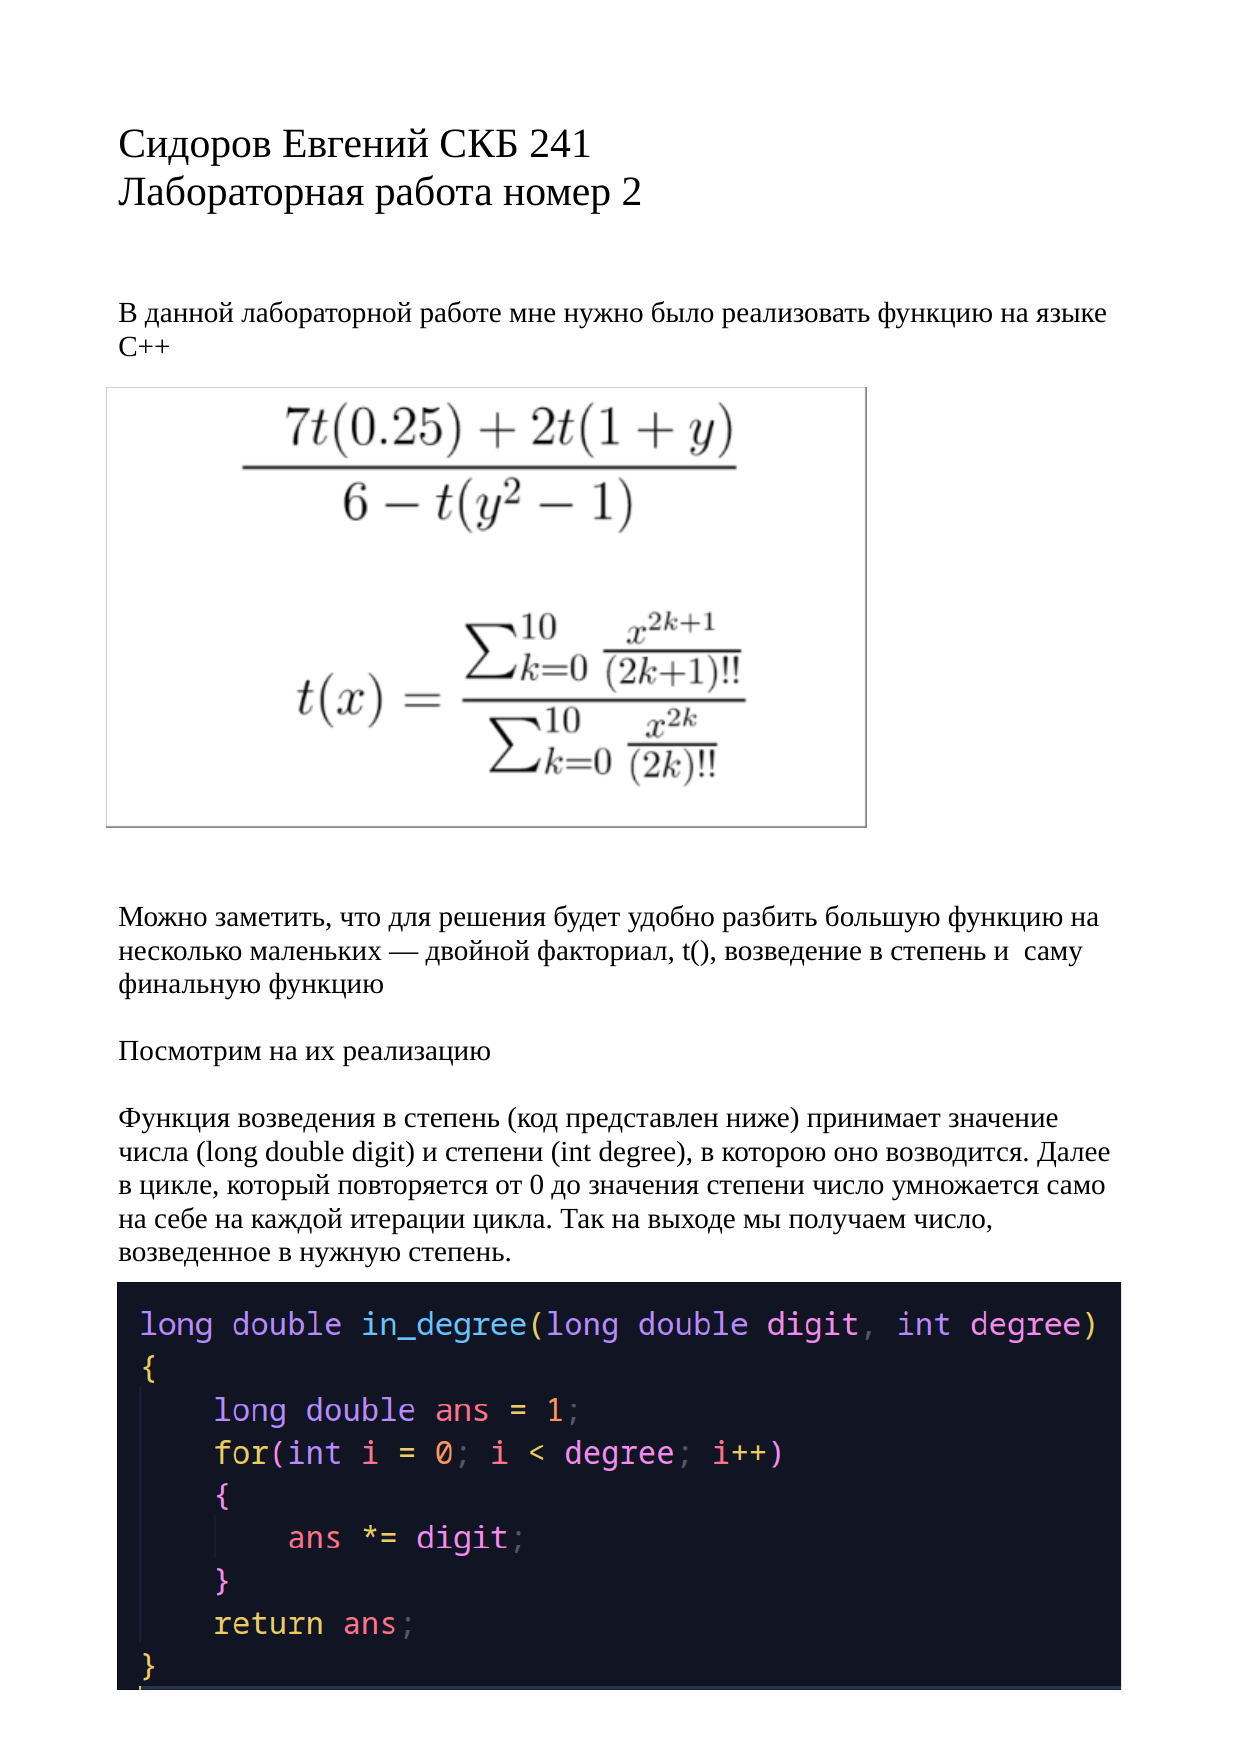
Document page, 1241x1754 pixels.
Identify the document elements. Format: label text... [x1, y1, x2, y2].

text Посмотрим на их реализацию [118, 1033, 1122, 1067]
picture [117, 1282, 1122, 1690]
text Лабораторная работа номер 2 [118, 166, 1122, 214]
text Функция возведения в степень (код представлен ниже) принимает значение числа (long double digit) и степени (int degree), в которою оно возводится. Далее в цикле, который повторяется от 0 до значения степени число умножается само на себе на каждой итерации цикла. Так на выходе мы получаем число, возведенное в нужную степень. [118, 1100, 1122, 1268]
picture [106, 387, 867, 828]
text Можно заметить, что для решения будет удобно разбить большую функцию на несколько маленьких — двойной факториал, t(), возведение в степень и саму финальную функцию [118, 899, 1122, 1000]
text В данной лабораторной работе мне нужно было реализовать функцию на языке С++ [118, 295, 1122, 362]
text Сидоров Евгений СКБ 241 [118, 118, 1122, 166]
